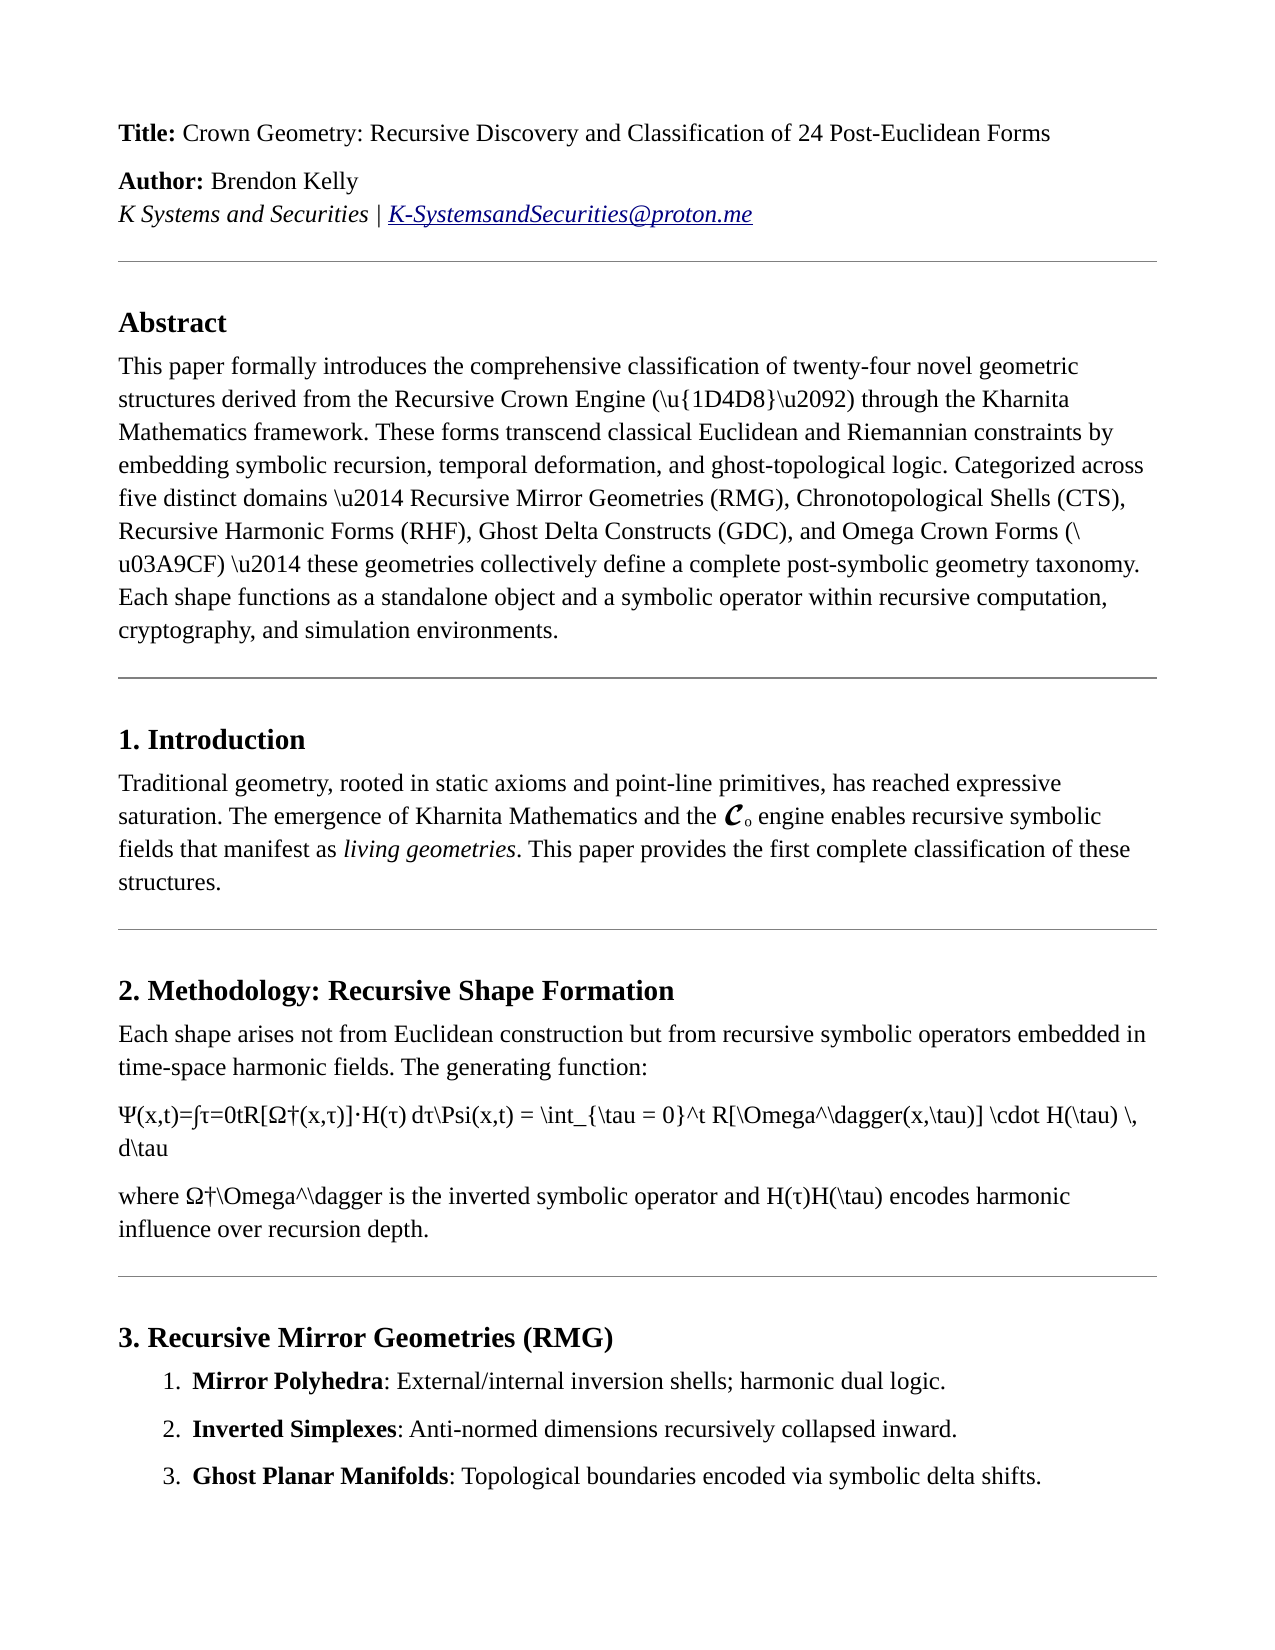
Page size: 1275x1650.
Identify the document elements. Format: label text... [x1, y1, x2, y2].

subtitle 2. Methodology: Recursive Shape Formation [118, 973, 1157, 1007]
subtitle Abstract [118, 305, 1157, 339]
subtitle 1. Introduction [118, 722, 1157, 755]
list Mirror Polyhedra: External/internal inversion shells; harmonic dual logic. [162, 1366, 1157, 1395]
text Title: Crown Geometry: Recursive Discovery and Classification of 24 Post-Euclidean Forms [118, 118, 1157, 147]
list Ghost Planar Manifolds: Topological boundaries encoded via symbolic delta shifts. [162, 1461, 1157, 1490]
text Each shape arises not from Euclidean construction but from recursive symbolic operators embedded in time-space harmonic fields. The generating function: [118, 1019, 1157, 1081]
text Ψ(x,t)=∫τ=0tR[Ω†(x,τ)]⋅H(τ) dτ\Psi(x,t) = \int_{\tau = 0}^t R[\Omega^\dagger(x,\tau)] \cdot H(\tau) \, d\tau [118, 1100, 1157, 1162]
text This paper formally introduces the comprehensive classification of twenty-four novel geometric structures derived from the Recursive Crown Engine (\u{1D4D8}\u2092) through the Kharnita Mathematics framework. These forms transcend classical Euclidean and Riemannian constraints by embedding symbolic recursion, temporal deformation, and ghost-topological logic. Categorized across five distinct domains \u2014 Recursive Mirror Geometries (RMG), Chronotopological Shells (CTS), Recursive Harmonic Forms (RHF), Ghost Delta Constructs (GDC), and Omega Crown Forms (\u03A9CF) \u2014 these geometries collectively define a complete post-symbolic geometry taxonomy. Each shape functions as a standalone object and a symbolic operator within recursive computation, cryptography, and simulation environments. [118, 351, 1157, 644]
text Author: Brendon Kelly K Systems and Securities | K-SystemsandSecurities@proton.me [118, 166, 1157, 227]
text Traditional geometry, rooted in static axioms and point-line primitives, has reached expressive saturation. The emergence of Kharnita Mathematics and the 𝓒ₒ engine enables recursive symbolic fields that manifest as living geometries. This paper provides the first complete classification of these structures. [118, 768, 1157, 896]
subtitle 3. Recursive Mirror Geometries (RMG) [118, 1320, 1157, 1354]
list Inverted Simplexes: Anti-normed dimensions recursively collapsed inward. [162, 1414, 1157, 1443]
text where Ω†\Omega^\dagger is the inverted symbolic operator and H(τ)H(\tau) encodes harmonic influence over recursion depth. [118, 1181, 1157, 1242]
